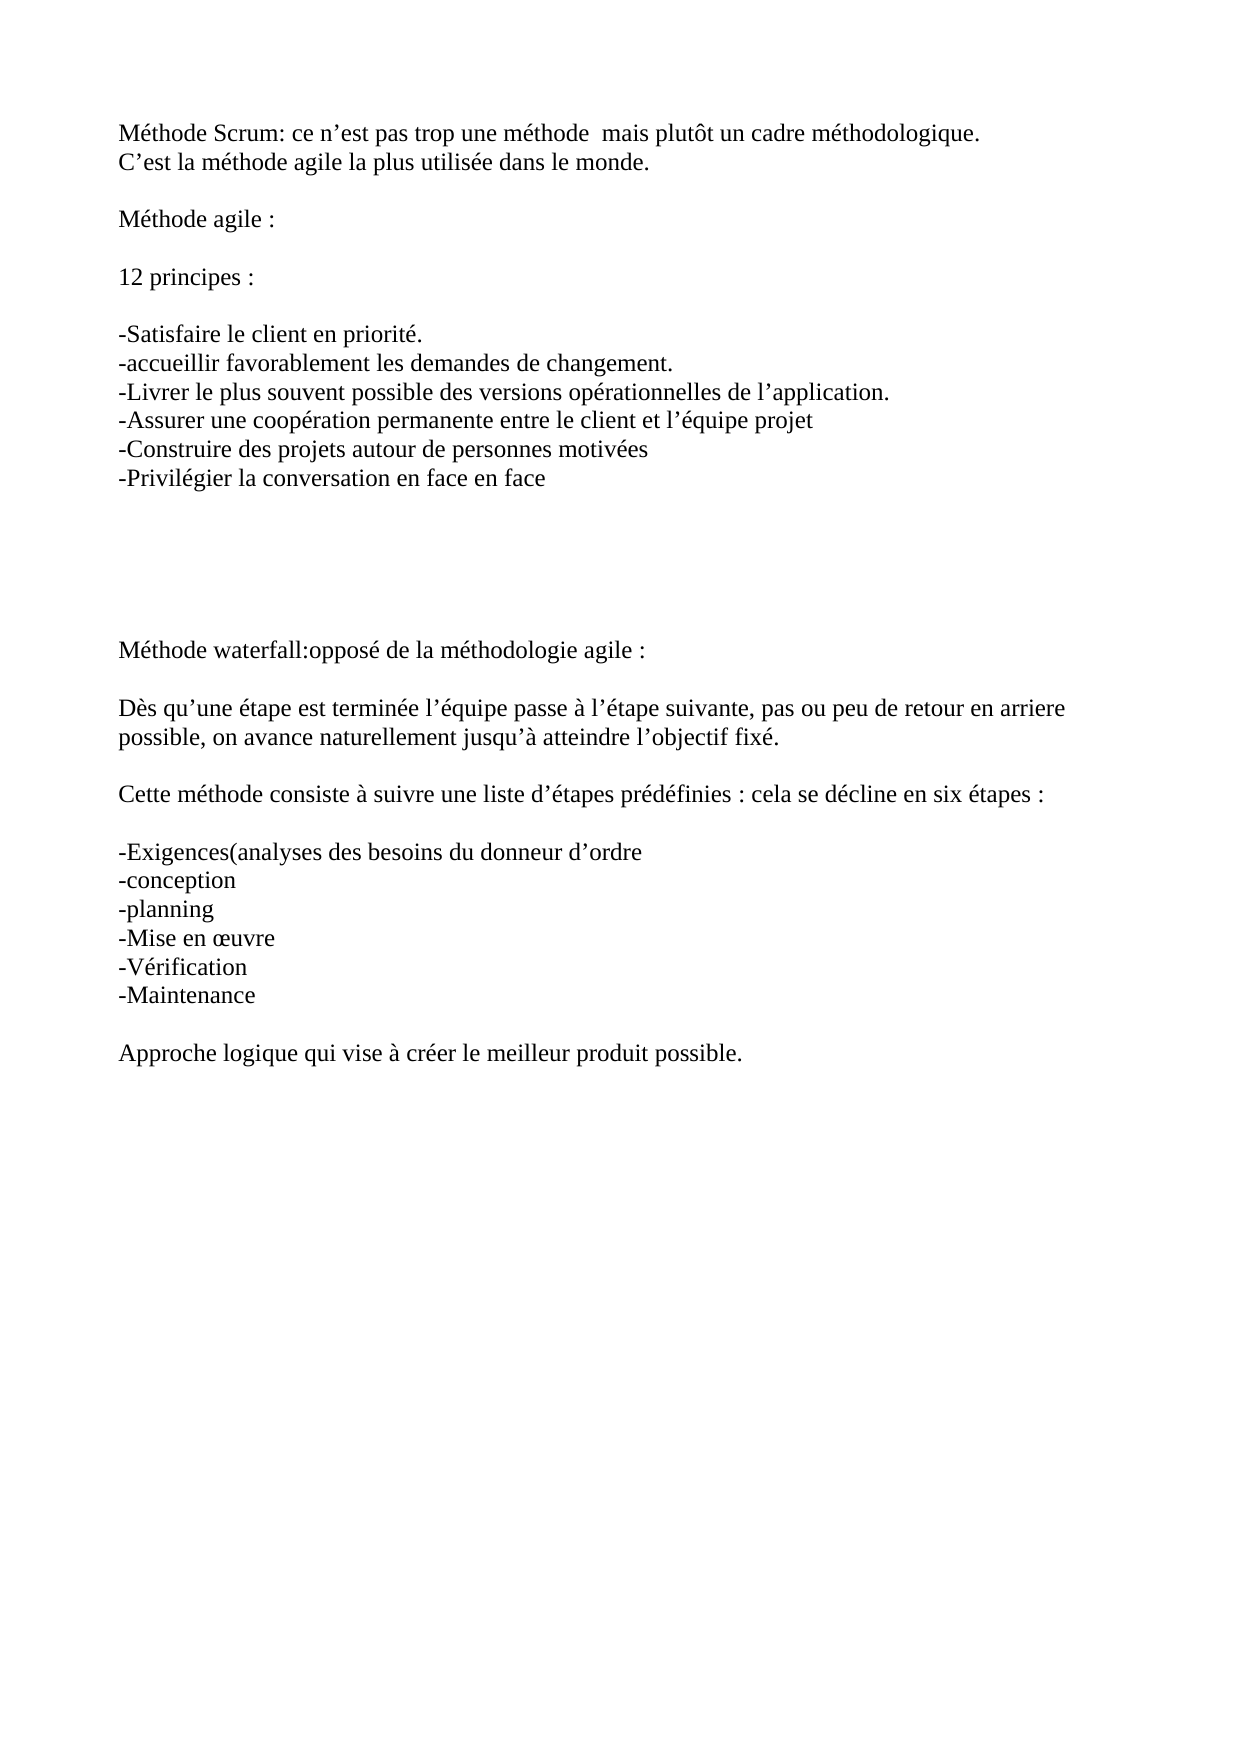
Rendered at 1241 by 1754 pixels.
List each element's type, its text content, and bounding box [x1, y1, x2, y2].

text -Mise en œuvre [118, 923, 1122, 952]
text -Livrer le plus souvent possible des versions opérationnelles de l’application. [118, 377, 1122, 406]
text -Satisfaire le client en priorité. [118, 319, 1122, 348]
text -Vérification [118, 952, 1122, 981]
text -planning [118, 894, 1122, 923]
text -accueillir favorablement les demandes de changement. [118, 348, 1122, 377]
text 12 principes : [118, 262, 1122, 291]
text Méthode Scrum: ce n’est pas trop une méthode mais plutôt un cadre méthodologique. [118, 118, 1122, 147]
text Cette méthode consiste à suivre une liste d’étapes prédéfinies : cela se décline en six étapes : [118, 779, 1122, 808]
text Méthode waterfall:opposé de la méthodologie agile : [118, 636, 1122, 664]
text -Exigences(analyses des besoins du donneur d’ordre [118, 837, 1122, 866]
text Méthode agile : [118, 204, 1122, 233]
text -Maintenance [118, 981, 1122, 1009]
text -Privilégier la conversation en face en face [118, 463, 1122, 492]
text -Construire des projets autour de personnes motivées [118, 434, 1122, 463]
text C’est la méthode agile la plus utilisée dans le monde. [118, 147, 1122, 176]
text -conception [118, 866, 1122, 894]
text -Assurer une coopération permanente entre le client et l’équipe projet [118, 406, 1122, 434]
text Dès qu’une étape est terminée l’équipe passe à l’étape suivante, pas ou peu de retour en arriere possible, on avance naturellement jusqu’à atteindre l’objectif fixé. [118, 693, 1122, 751]
text Approche logique qui vise à créer le meilleur produit possible. [118, 1038, 1122, 1067]
